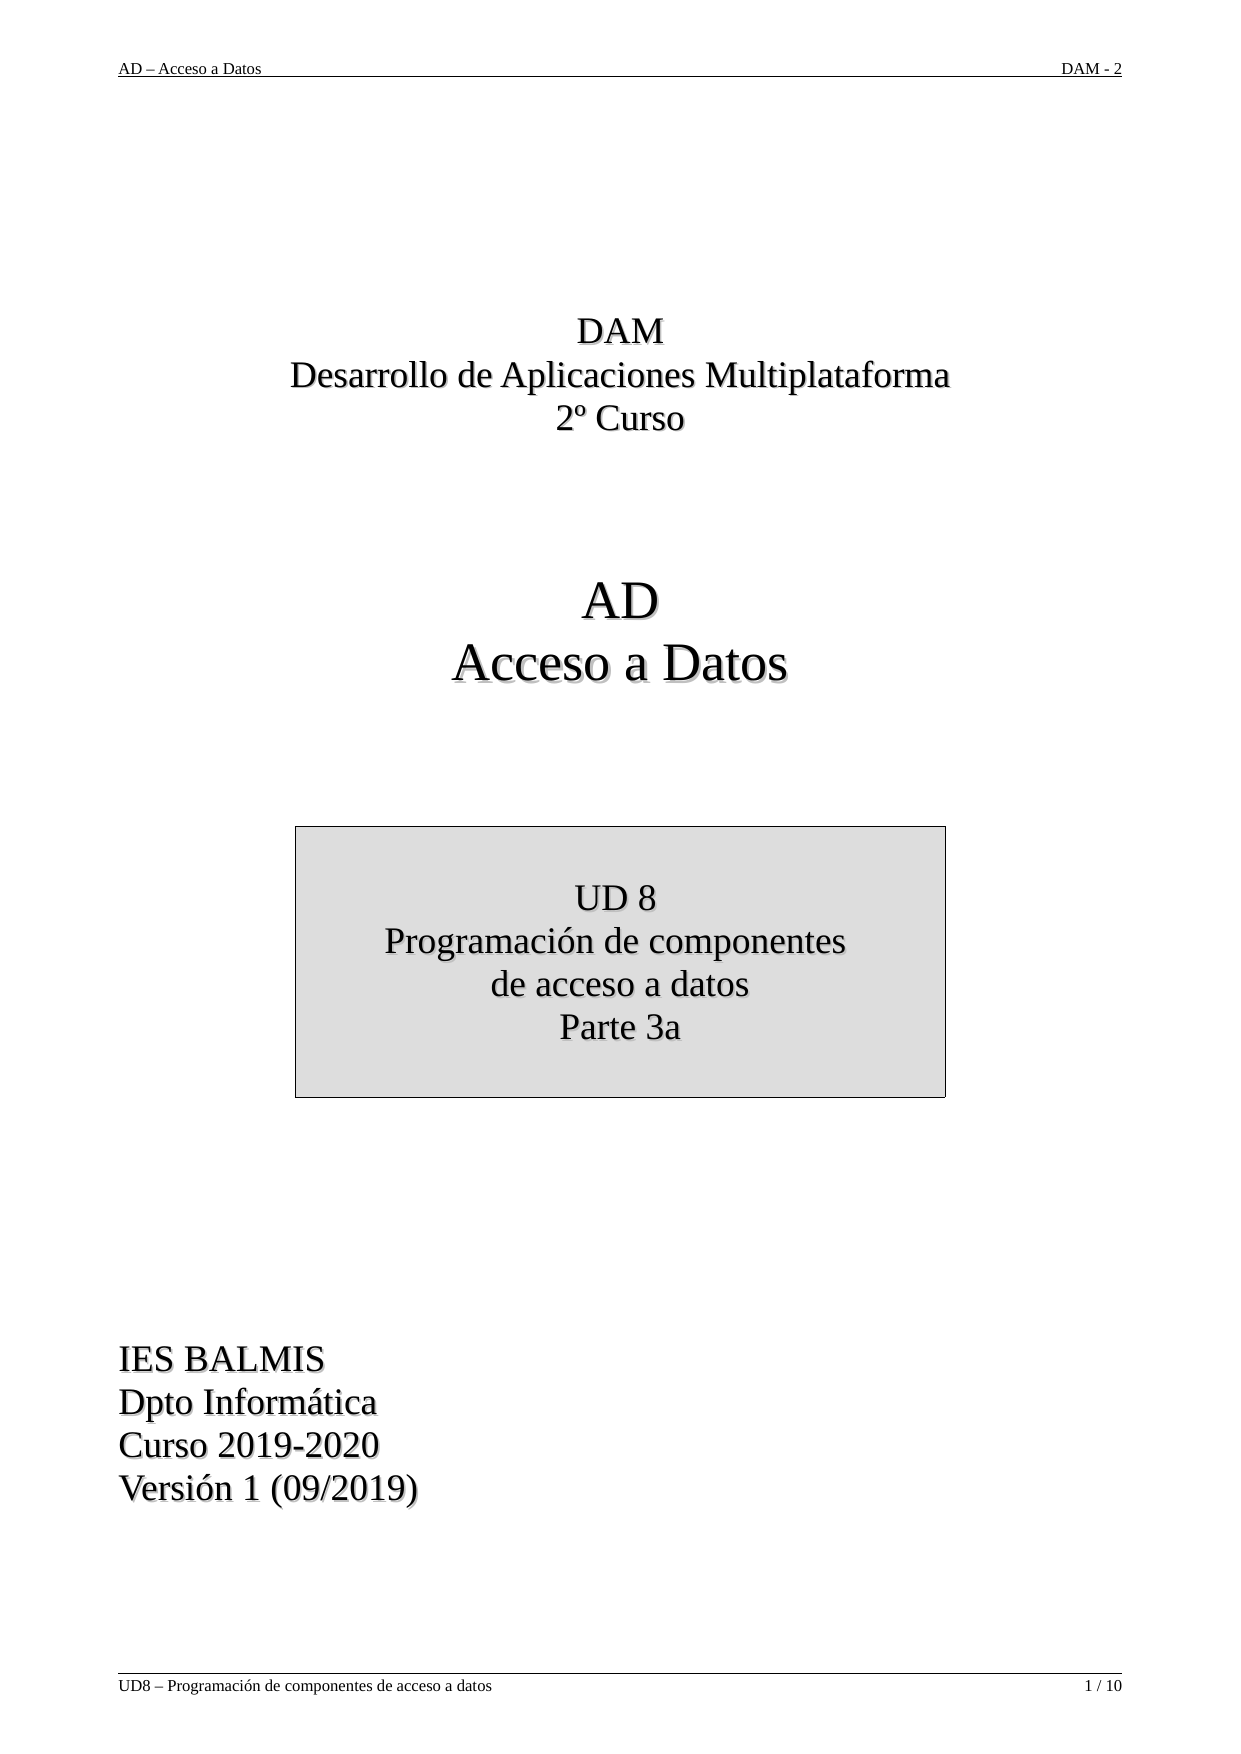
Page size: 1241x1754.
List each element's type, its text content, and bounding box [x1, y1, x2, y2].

text Versión 1 (09/2019) [118, 1466, 1122, 1509]
text IES BALMIS [118, 1336, 1122, 1379]
text AD [118, 568, 1122, 630]
text Acceso a Datos [118, 630, 1122, 692]
text Curso 2019-2020 [118, 1423, 1122, 1466]
text Desarrollo de Aplicaciones Multiplataforma [118, 352, 1122, 395]
text Dpto Informática [118, 1379, 1122, 1423]
text DAM [118, 309, 1122, 352]
table_header UD 8 Programación de componentes de acceso a datos Parte 3a [296, 827, 945, 1097]
text 2º Curso [118, 395, 1122, 438]
